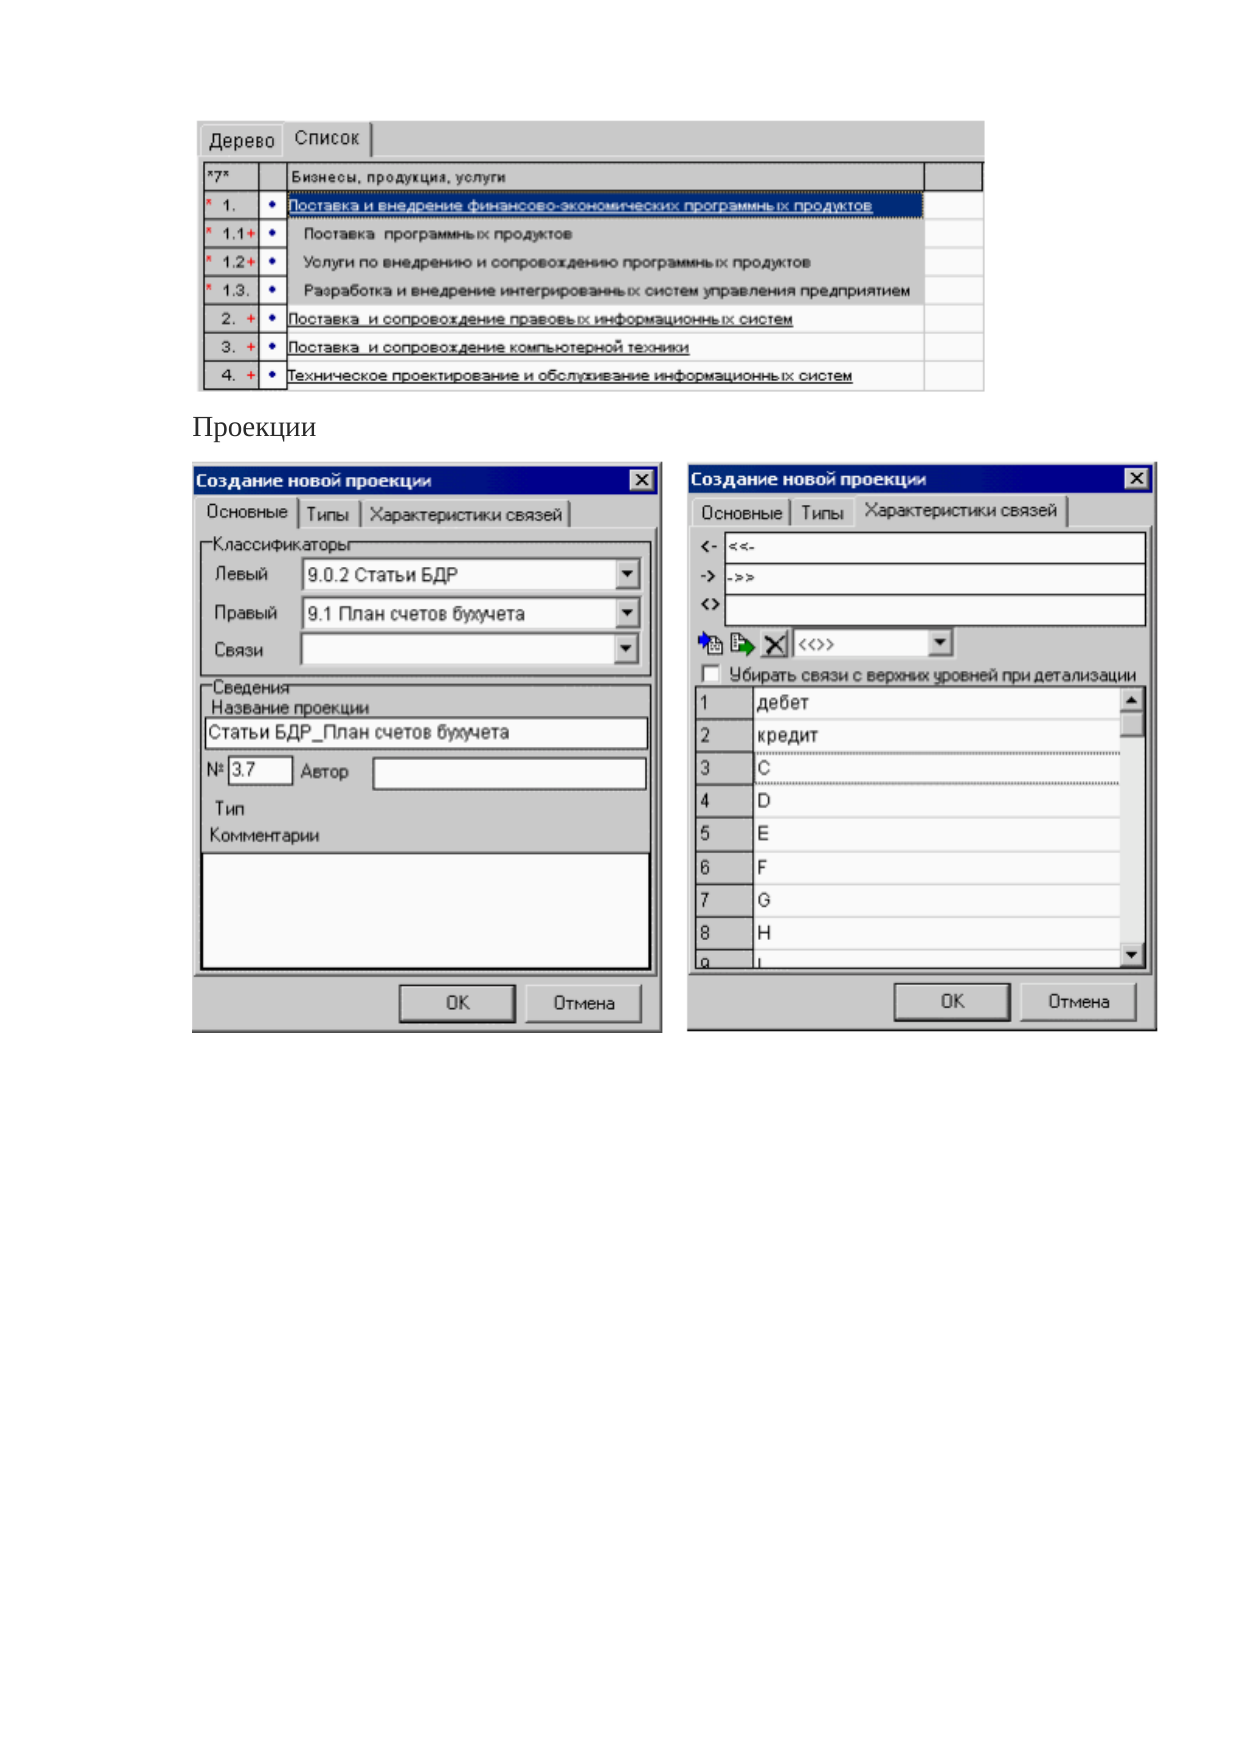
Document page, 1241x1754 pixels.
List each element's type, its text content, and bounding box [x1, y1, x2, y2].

picture [192, 118, 988, 395]
text Проекции [118, 409, 1122, 443]
picture [192, 459, 1159, 1033]
